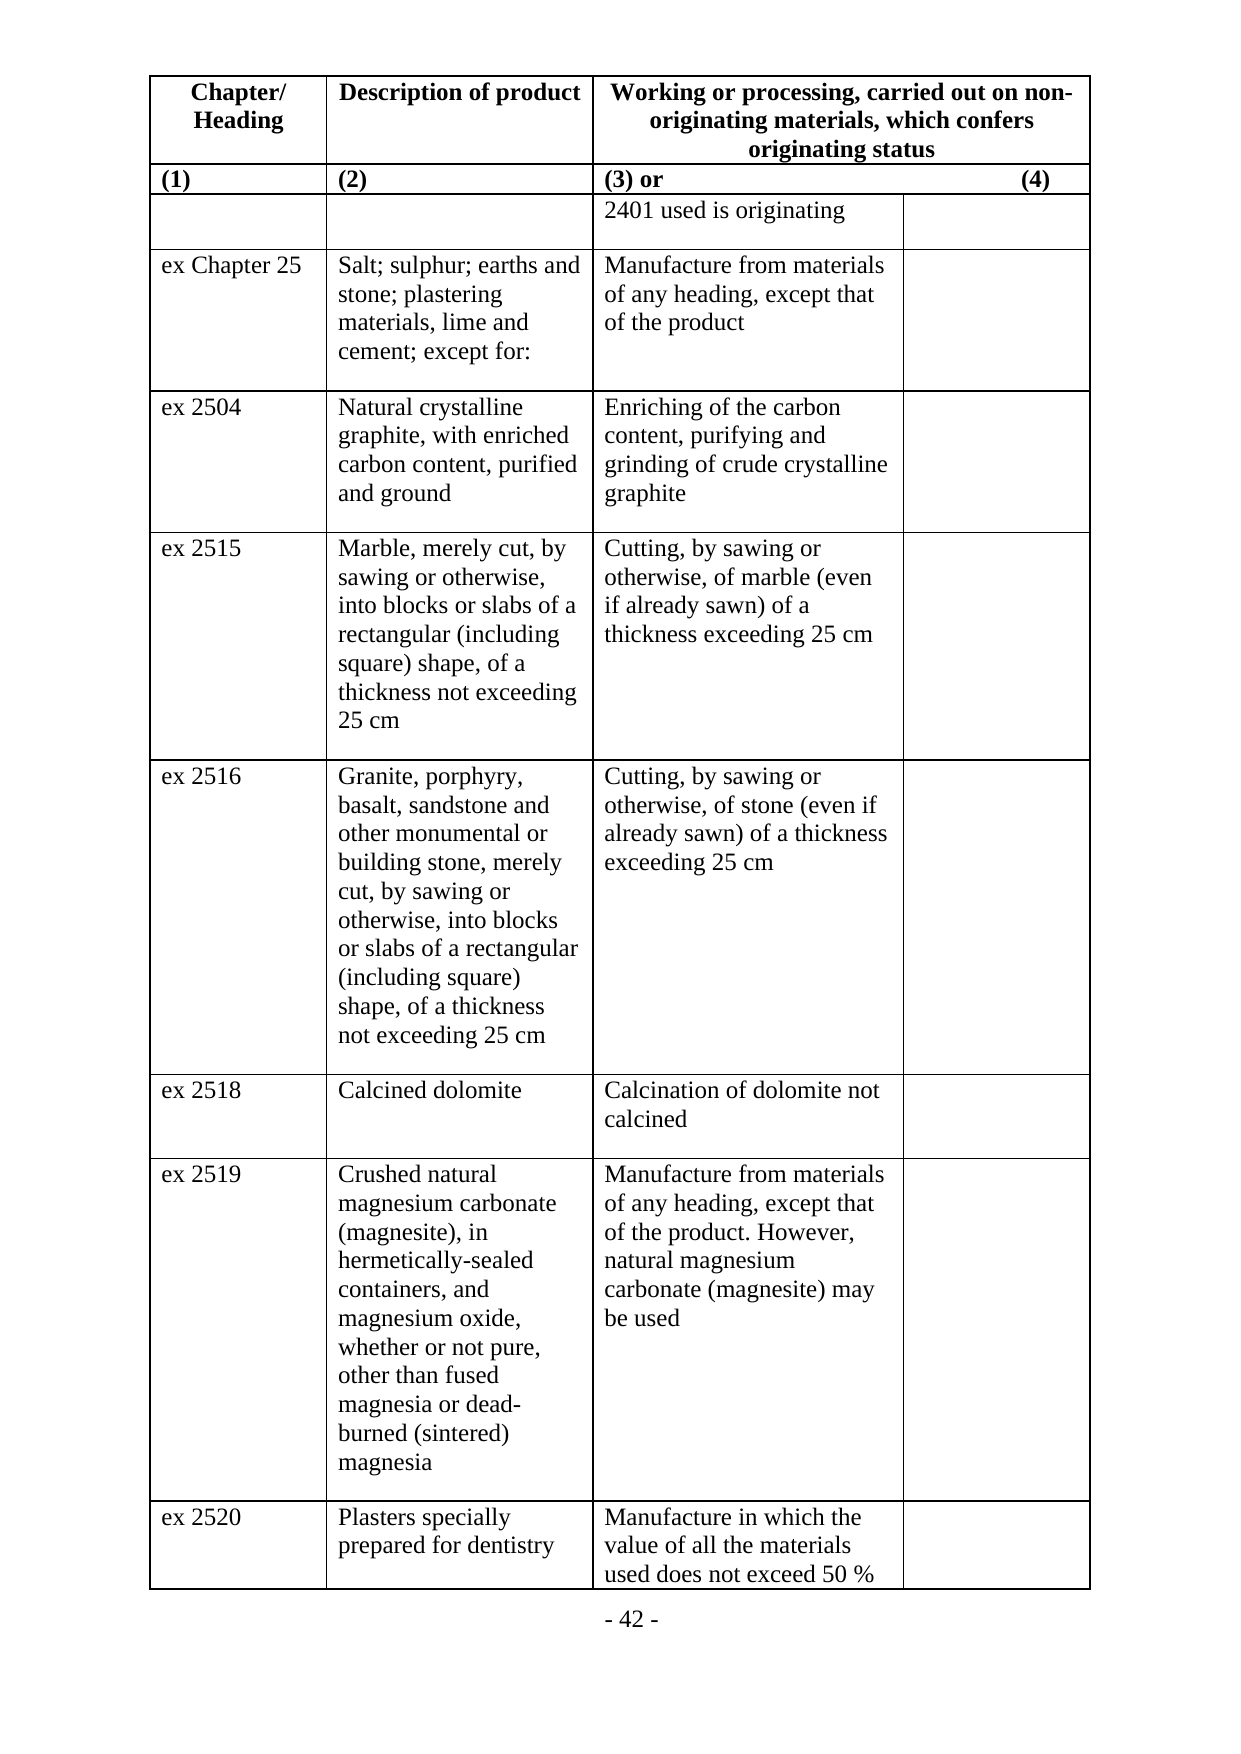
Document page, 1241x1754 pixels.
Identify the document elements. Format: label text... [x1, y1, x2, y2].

table_cell [904, 250, 1089, 390]
table_cell Plasters specially prepared for dentistry [327, 1502, 592, 1588]
table_cell Enriching of the carbon content, purifying and grinding of crude crystalline graphite [594, 392, 903, 532]
table_cell ex 2516 [151, 761, 326, 1073]
table_cell Calcination of dolomite not calcined [594, 1075, 903, 1157]
table_cell ex 2520 [151, 1502, 326, 1588]
table_cell (1) [151, 165, 326, 193]
table_cell ex 2518 [151, 1075, 326, 1157]
table_cell [904, 195, 1089, 248]
table_cell [151, 195, 326, 248]
table_cell [904, 761, 1089, 1073]
table_cell ex 2504 [151, 392, 326, 532]
table_cell Manufacture from materials of any heading, except that of the product. However, natural magnesium carbonate (magnesite) may be used [594, 1159, 903, 1500]
table_cell Crushed natural magnesium carbonate (magnesite), in hermetically-sealed containers, and magnesium oxide, whether or not pure, other than fused magnesia or dead-burned (sintered) magnesia [327, 1159, 592, 1500]
table_cell [904, 1075, 1089, 1157]
table_cell 2401 used is originating [594, 195, 903, 248]
table_cell [904, 1159, 1089, 1500]
table_cell Natural crystalline graphite, with enriched carbon content, purified and ground [327, 392, 592, 532]
table_cell Granite, porphyry, basalt, sandstone and other monumental or building stone, merely cut, by sawing or otherwise, into blocks or slabs of a rectangular (including square) shape, of a thickness not exceeding 25 cm [327, 761, 592, 1073]
table_cell Manufacture from materials of any heading, except that of the product [594, 250, 903, 390]
table_cell (3) or (4) [594, 165, 1089, 193]
table_cell [904, 392, 1089, 532]
table_cell ex Chapter 25 [151, 250, 326, 390]
table_cell ex 2515 [151, 533, 326, 759]
table_header Description of product [327, 77, 592, 163]
table_cell Cutting, by sawing or otherwise, of marble (even if already sawn) of a thickness exceeding 25 cm [594, 533, 903, 759]
table_cell Salt; sulphur; earths and stone; plastering materials, lime and cement; except for: [327, 250, 592, 390]
table_cell [904, 533, 1089, 759]
table_cell (2) [327, 165, 592, 193]
table_cell Manufacture in which the value of all the materials used does not exceed 50 % [594, 1502, 903, 1588]
table_cell [904, 1502, 1089, 1588]
table_cell ex 2519 [151, 1159, 326, 1500]
table_header Chapter/Heading [151, 77, 326, 163]
table_header Working or processing, carried out on non-originating materials, which confers originating status [594, 77, 1089, 163]
table_cell [327, 195, 592, 248]
table_cell Cutting, by sawing or otherwise, of stone (even if already sawn) of a thickness exceeding 25 cm [594, 761, 903, 1073]
table_cell Calcined dolomite [327, 1075, 592, 1157]
table_cell Marble, merely cut, by sawing or otherwise, into blocks or slabs of a rectangular (including square) shape, of a thickness not exceeding 25 cm [327, 533, 592, 759]
